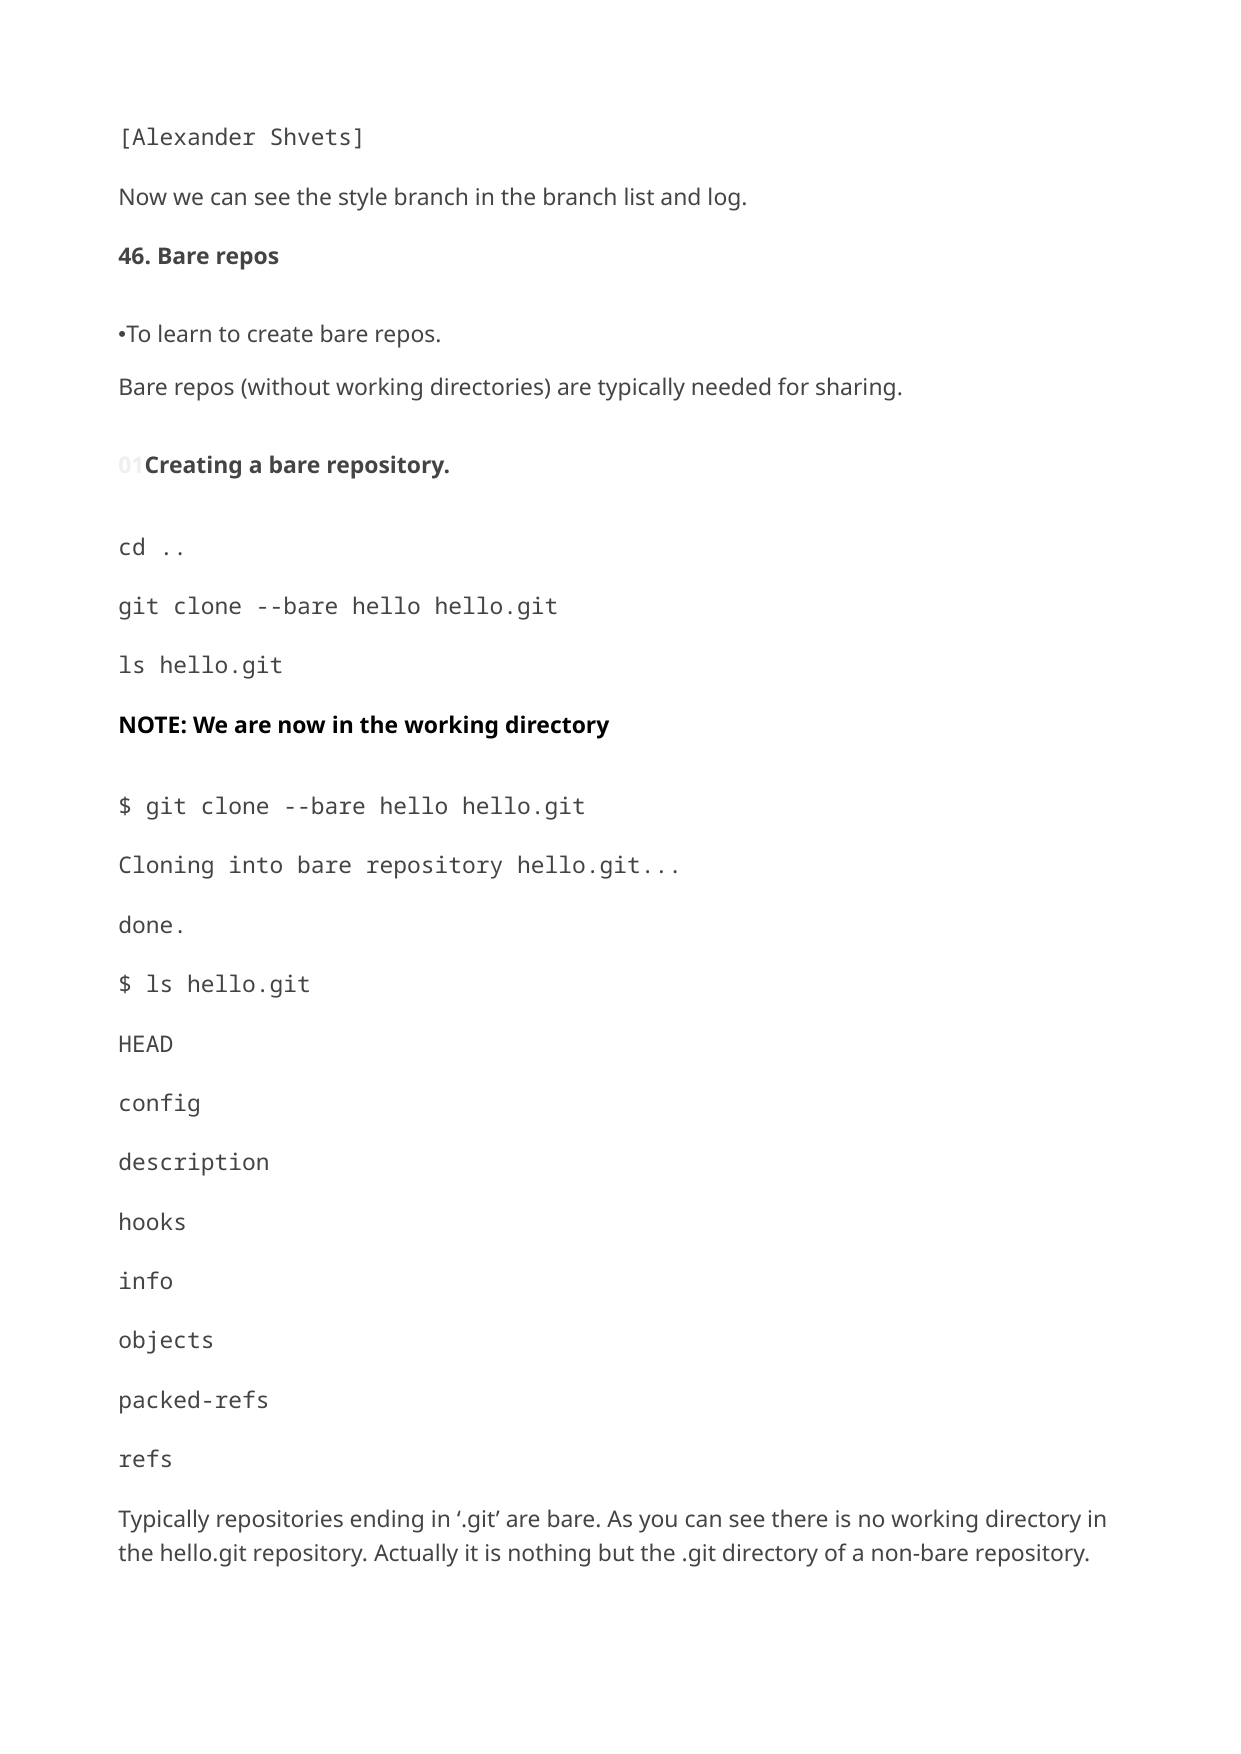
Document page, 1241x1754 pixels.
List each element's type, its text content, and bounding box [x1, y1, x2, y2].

text cd .. [118, 527, 1122, 562]
text config [118, 1084, 1122, 1118]
text Now we can see the style branch in the branch list and log. [118, 177, 1122, 212]
text done. [118, 906, 1122, 940]
text [Alexander Shvets] [118, 118, 1122, 152]
text Typically repositories ending in ‘.git’ are bare. As you can see there is no working directory in the hello.git repository. Actually it is nothing but the .git directory of a non-bare repository. [118, 1499, 1122, 1568]
text description [118, 1143, 1122, 1177]
subtitle 46. Bare repos [118, 237, 1122, 271]
subtitle RUN: [118, 496, 1122, 527]
text NOTE: We are now in the working directory [118, 706, 1122, 740]
text HEAD [118, 1024, 1122, 1059]
text git clone --bare hello hello.git [118, 587, 1122, 621]
text refs [118, 1440, 1122, 1474]
text $ ls hello.git [118, 965, 1122, 999]
text $ git clone --bare hello hello.git [118, 787, 1122, 821]
subtitle RESULT: [118, 756, 1122, 787]
text info [118, 1262, 1122, 1296]
subtitle 01Creating a bare repository. [118, 427, 1122, 481]
text hooks [118, 1202, 1122, 1237]
text Bare repos (without working directories) are typically needed for sharing. [118, 368, 1122, 402]
text Cloning into bare repository hello.git... [118, 846, 1122, 881]
list To learn to create bare repos. [118, 315, 1122, 349]
text packed-refs [118, 1381, 1122, 1415]
text objects [118, 1321, 1122, 1356]
text ls hello.git [118, 646, 1122, 681]
